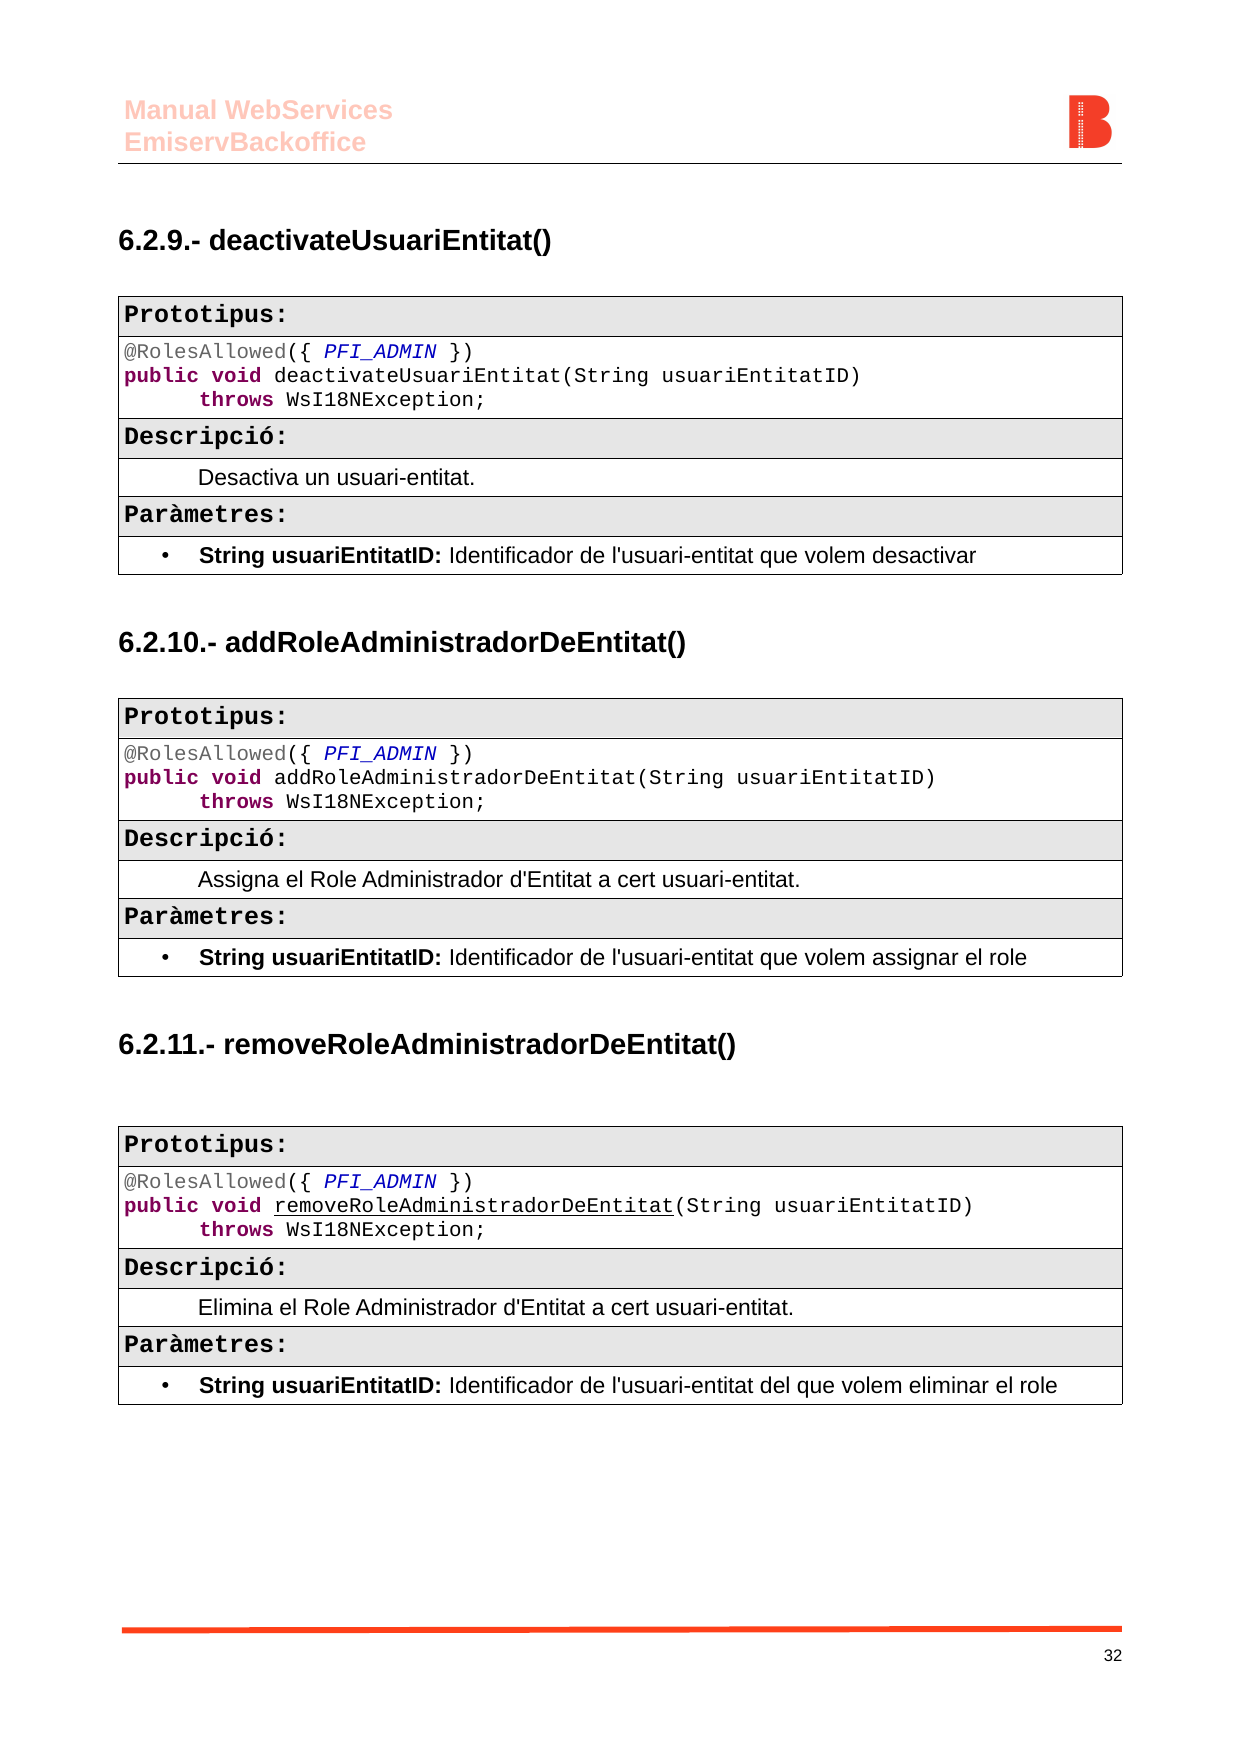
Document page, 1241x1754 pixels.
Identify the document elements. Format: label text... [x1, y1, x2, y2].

table_cell @RolesAllowed({ PFI_ADMIN }) public void addRoleAdministradorDeEntitat(String usuariEntitatID) throws WsI18NException; [119, 739, 1122, 820]
table_cell Elimina el Role Administrador d'Entitat a cert usuari-entitat. [119, 1289, 1122, 1326]
table_cell @RolesAllowed({ PFI_ADMIN }) public void deactivateUsuariEntitat(String usuariEntitatID) throws WsI18NException; [119, 337, 1122, 418]
table_cell @RolesAllowed({ PFI_ADMIN }) public void removeRoleAdministradorDeEntitat(String usuariEntitatID) throws WsI18NException; [119, 1167, 1122, 1248]
picture [1063, 94, 1117, 150]
table_header Prototipus: [119, 699, 1122, 737]
table_cell String usuariEntitatID: Identificador de l'usuari-entitat del que volem eliminar el role [119, 1367, 1122, 1404]
table_cell Assigna el Role Administrador d'Entitat a cert usuari-entitat. [119, 861, 1122, 898]
subtitle addRoleAdministradorDeEntitat() [118, 625, 1122, 659]
table_cell String usuariEntitatID: Identificador de l'usuari-entitat que volem desactivar [119, 537, 1122, 574]
table_cell Paràmetres: [119, 1327, 1122, 1366]
table_cell Descripció: [119, 821, 1122, 860]
table_header Prototipus: [119, 1127, 1122, 1166]
table_cell Desactiva un usuari-entitat. [119, 459, 1122, 496]
table_cell Descripció: [119, 1249, 1122, 1288]
table_cell Descripció: [119, 419, 1122, 458]
table_cell Paràmetres: [119, 899, 1122, 938]
table_cell String usuariEntitatID: Identificador de l'usuari-entitat que volem assignar el role [119, 939, 1122, 976]
table_header Prototipus: [119, 297, 1122, 336]
subtitle removeRoleAdministradorDeEntitat() [118, 1027, 1122, 1061]
subtitle deactivateUsuariEntitat() [118, 223, 1122, 257]
table_cell Paràmetres: [119, 497, 1122, 536]
